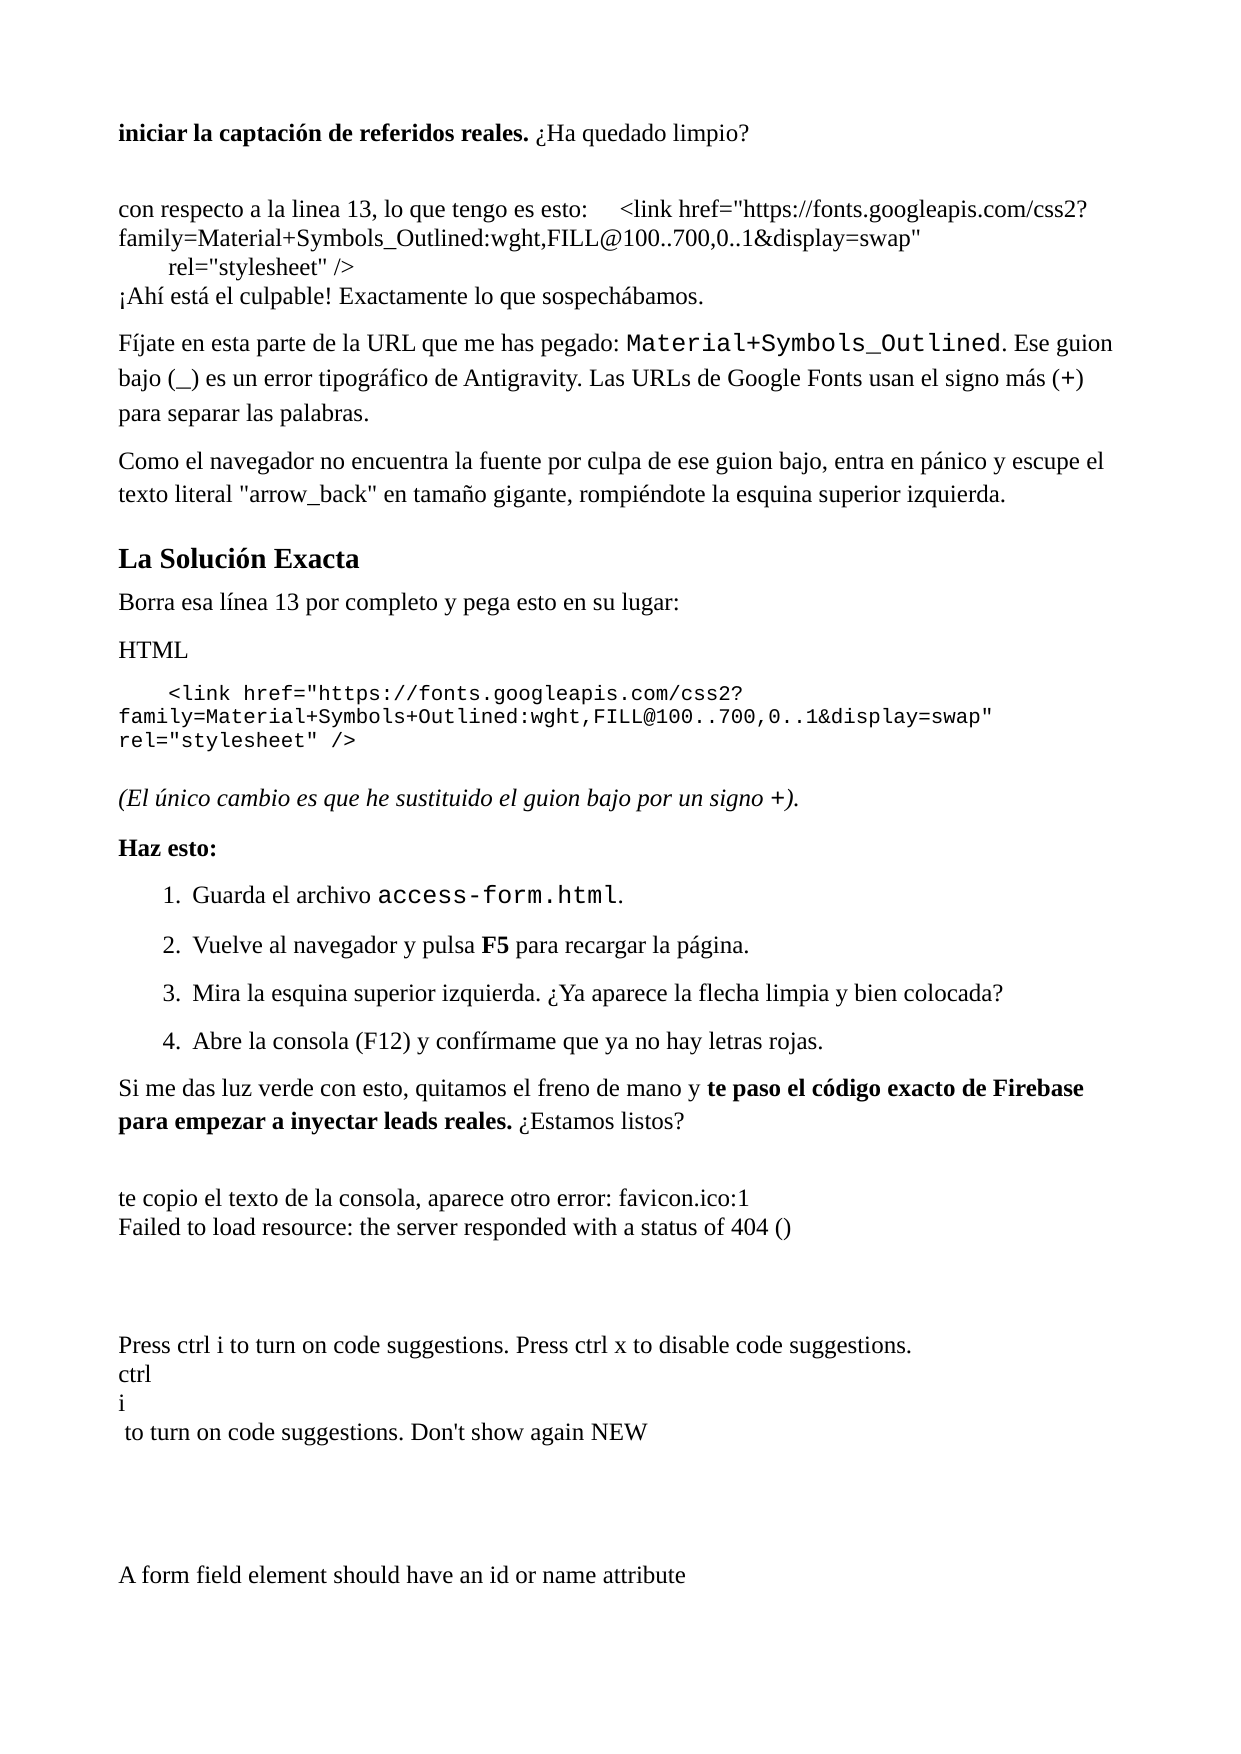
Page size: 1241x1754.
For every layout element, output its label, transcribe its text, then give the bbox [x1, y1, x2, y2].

table_cell con respecto a la linea 13, lo que tengo es esto: <link href="https://fonts.googleapis.com/css2?family=Material+Symbols_Outlined:wght,FILL@100..700,0..1&display=swap" rel="stylesheet" /> [118, 195, 1122, 281]
table_cell te copio el texto de la consola, aparece otro error: favicon.ico:1 Failed to load resource: the server responded with a status of 404 () ﻿ Press ctrl i to turn on code suggestions. Press ctrl x to disable code suggestions. ctrl i to turn on code suggestions. Don't show again NEW A form field element should have an id or name attribute [118, 1183, 1122, 1618]
table_cell iniciar la captación de referidos reales. ¿Ha quedado limpio? [118, 118, 1122, 194]
table_cell ¡Ahí está el culpable! Exactamente lo que sospechábamos. Fíjate en esta parte de la URL que me has pegado: Material+Symbols_Outlined. Ese guion bajo (_) es un error tipográfico de Antigravity. Las URLs de Google Fonts usan el signo más (+) para separar las palabras. Como el navegador no encuentra la fuente por culpa de ese guion bajo, entra en pánico y escupe el texto literal "arrow_back" en tamaño gigante, rompiéndote la esquina superior izquierda. La Solución Exacta Borra esa línea 13 por completo y pega esto en su lugar: HTML <link href="https://fonts.googleapis.com/css2?family=Material+Symbols+Outlined:wght,FILL@100..700,0..1&display=swap" rel="stylesheet" /> (El único cambio es que he sustituido el guion bajo por un signo +). Haz esto: Guarda el archivo access-form.html. Vuelve al navegador y pulsa F5 para recargar la página. Mira la esquina superior izquierda. ¿Ya aparece la flecha limpia y bien colocada? Abre la consola (F12) y confírmame que ya no hay letras rojas. Si me das luz verde con esto, quitamos el freno de mano y te paso el código exacto de Firebase para empezar a inyectar leads reales. ¿Estamos listos? [118, 281, 1122, 1183]
